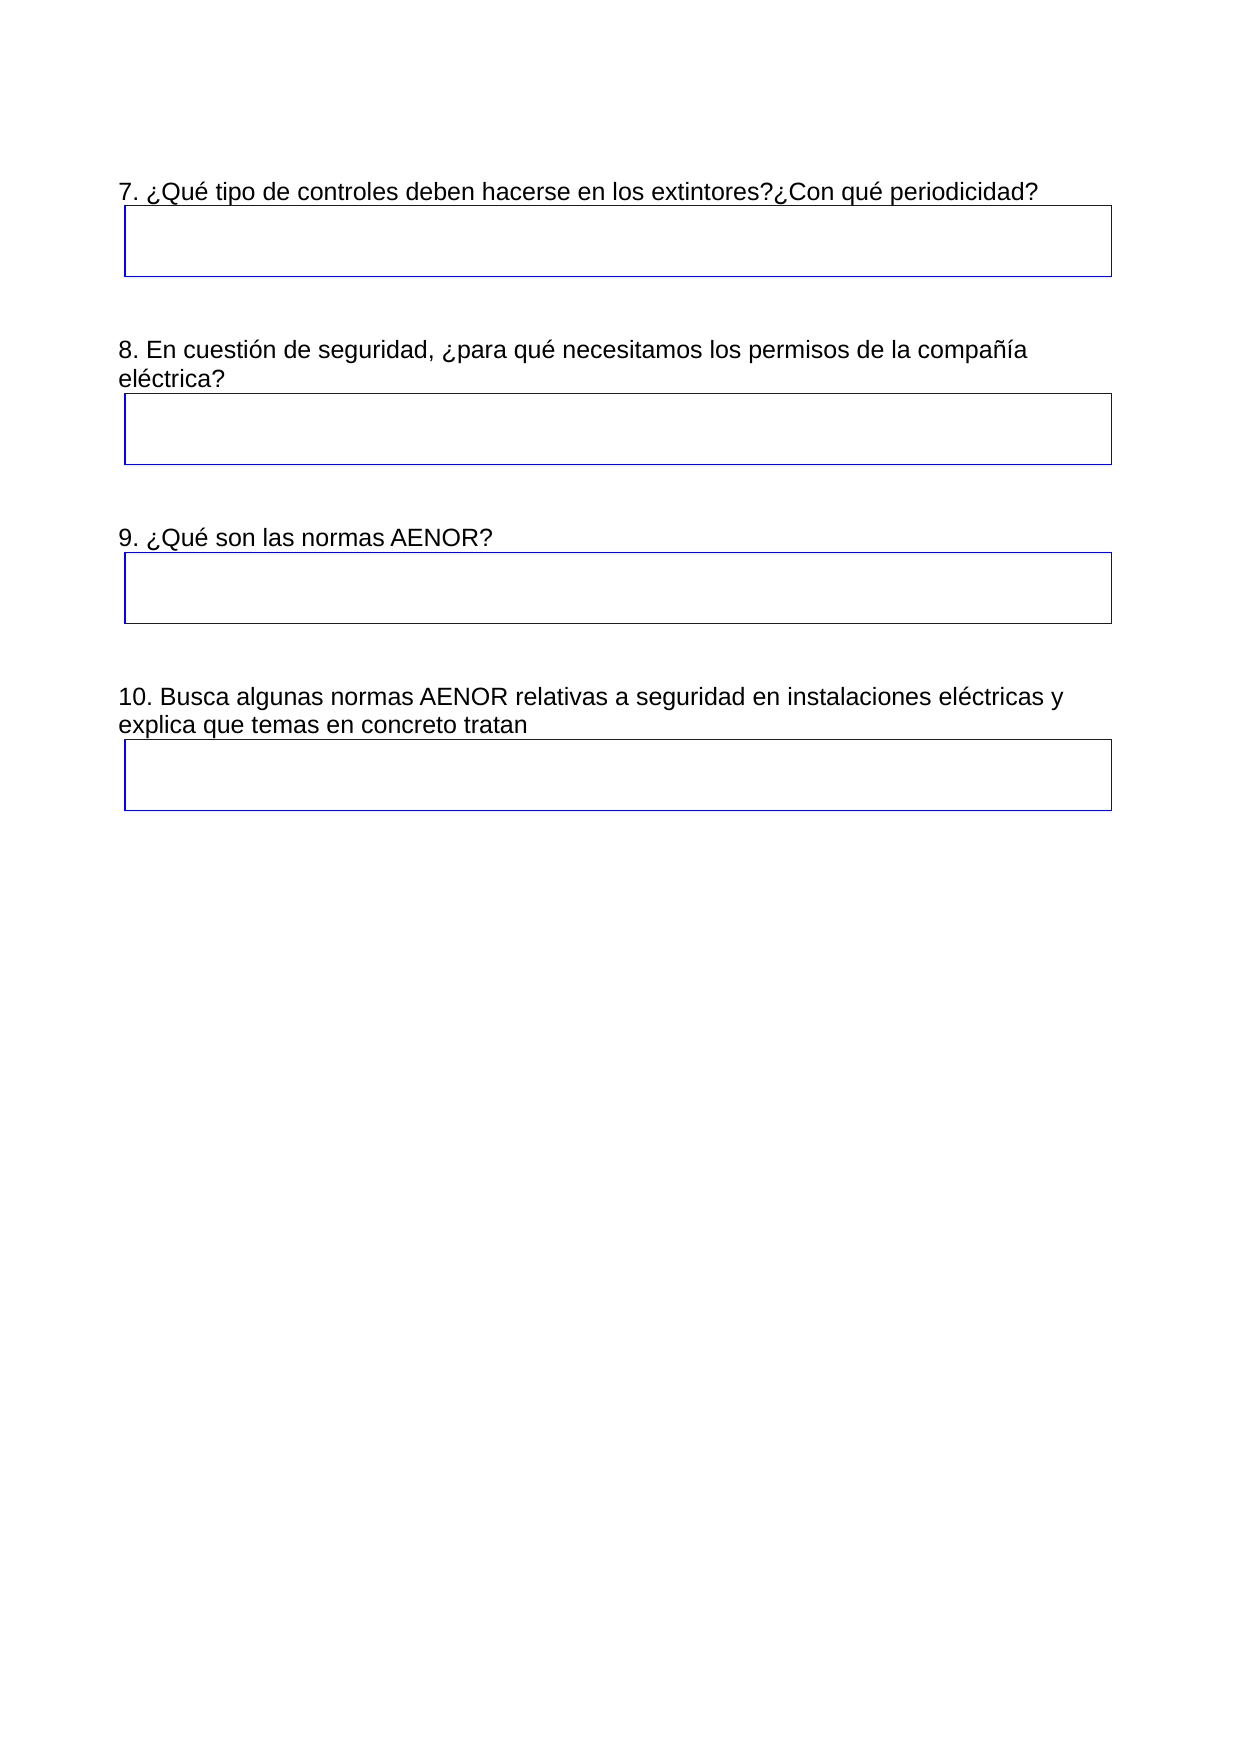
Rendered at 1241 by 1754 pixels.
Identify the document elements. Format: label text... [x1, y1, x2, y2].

text 9. ¿Qué son las normas AENOR? [118, 523, 1122, 552]
text 7. ¿Qué tipo de controles deben hacerse en los extintores?¿Con qué periodicidad? [118, 176, 1122, 205]
table_header [126, 553, 1111, 622]
table_header [126, 206, 1111, 276]
text 8. En cuestión de seguridad, ¿para qué necesitamos los permisos de la compañía eléctrica? [118, 335, 1122, 393]
table_header [126, 394, 1111, 463]
table_header [126, 740, 1111, 810]
text 10. Busca algunas normas AENOR relativas a seguridad en instalaciones eléctricas y explica que temas en concreto tratan [118, 682, 1122, 739]
